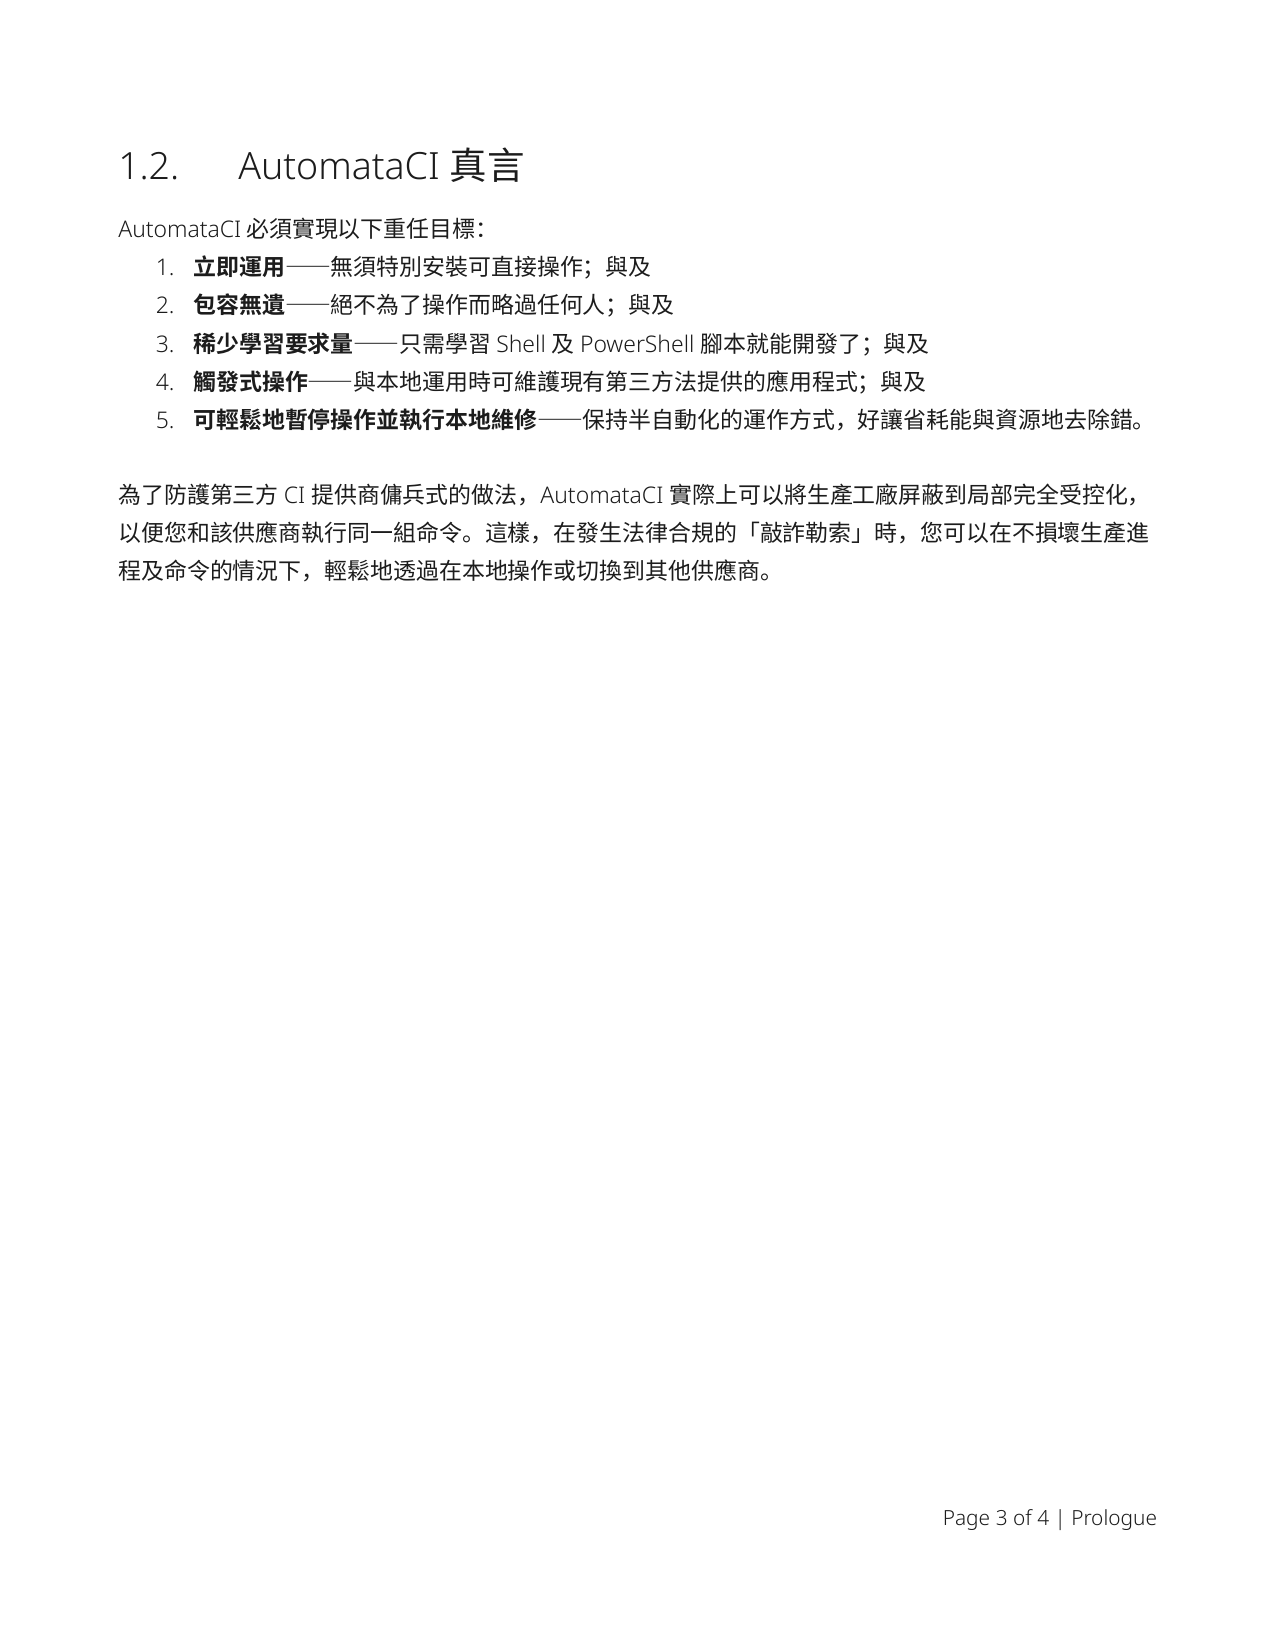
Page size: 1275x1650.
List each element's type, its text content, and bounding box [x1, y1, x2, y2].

list 稀少學習要求量——只需學習 Shell 及 PowerShell 腳本就能開發了；與及 [156, 326, 1157, 359]
subtitle AutomataCI 真言 [118, 136, 1157, 191]
list 包容無遺——絕不為了操作而略過任何人；與及 [156, 287, 1157, 321]
text 為了防護第三方 CI 提供商傭兵式的做法，AutomataCI 實際上可以將生產工廠屏蔽到局部完全受控化，以便您和該供應商執行同一組命令。這樣，在發生法律合規的「敲詐勒索」時，您可以在不損壞生產進程及命令的情況下，輕鬆地透過在本地操作或切換到其他供應商。 [118, 477, 1157, 586]
text AutomataCI必須實現以下重任目標： [118, 211, 1157, 244]
list 可輕鬆地暫停操作並執行本地維修——保持半自動化的運作方式，好讓省耗能與資源地去除錯。 [156, 402, 1157, 436]
list 觸發式操作——與本地運用時可維護現有第三方法提供的應用程式；與及 [156, 364, 1157, 397]
list 立即運用——無須特別安裝可直接操作；與及 [156, 249, 1157, 282]
